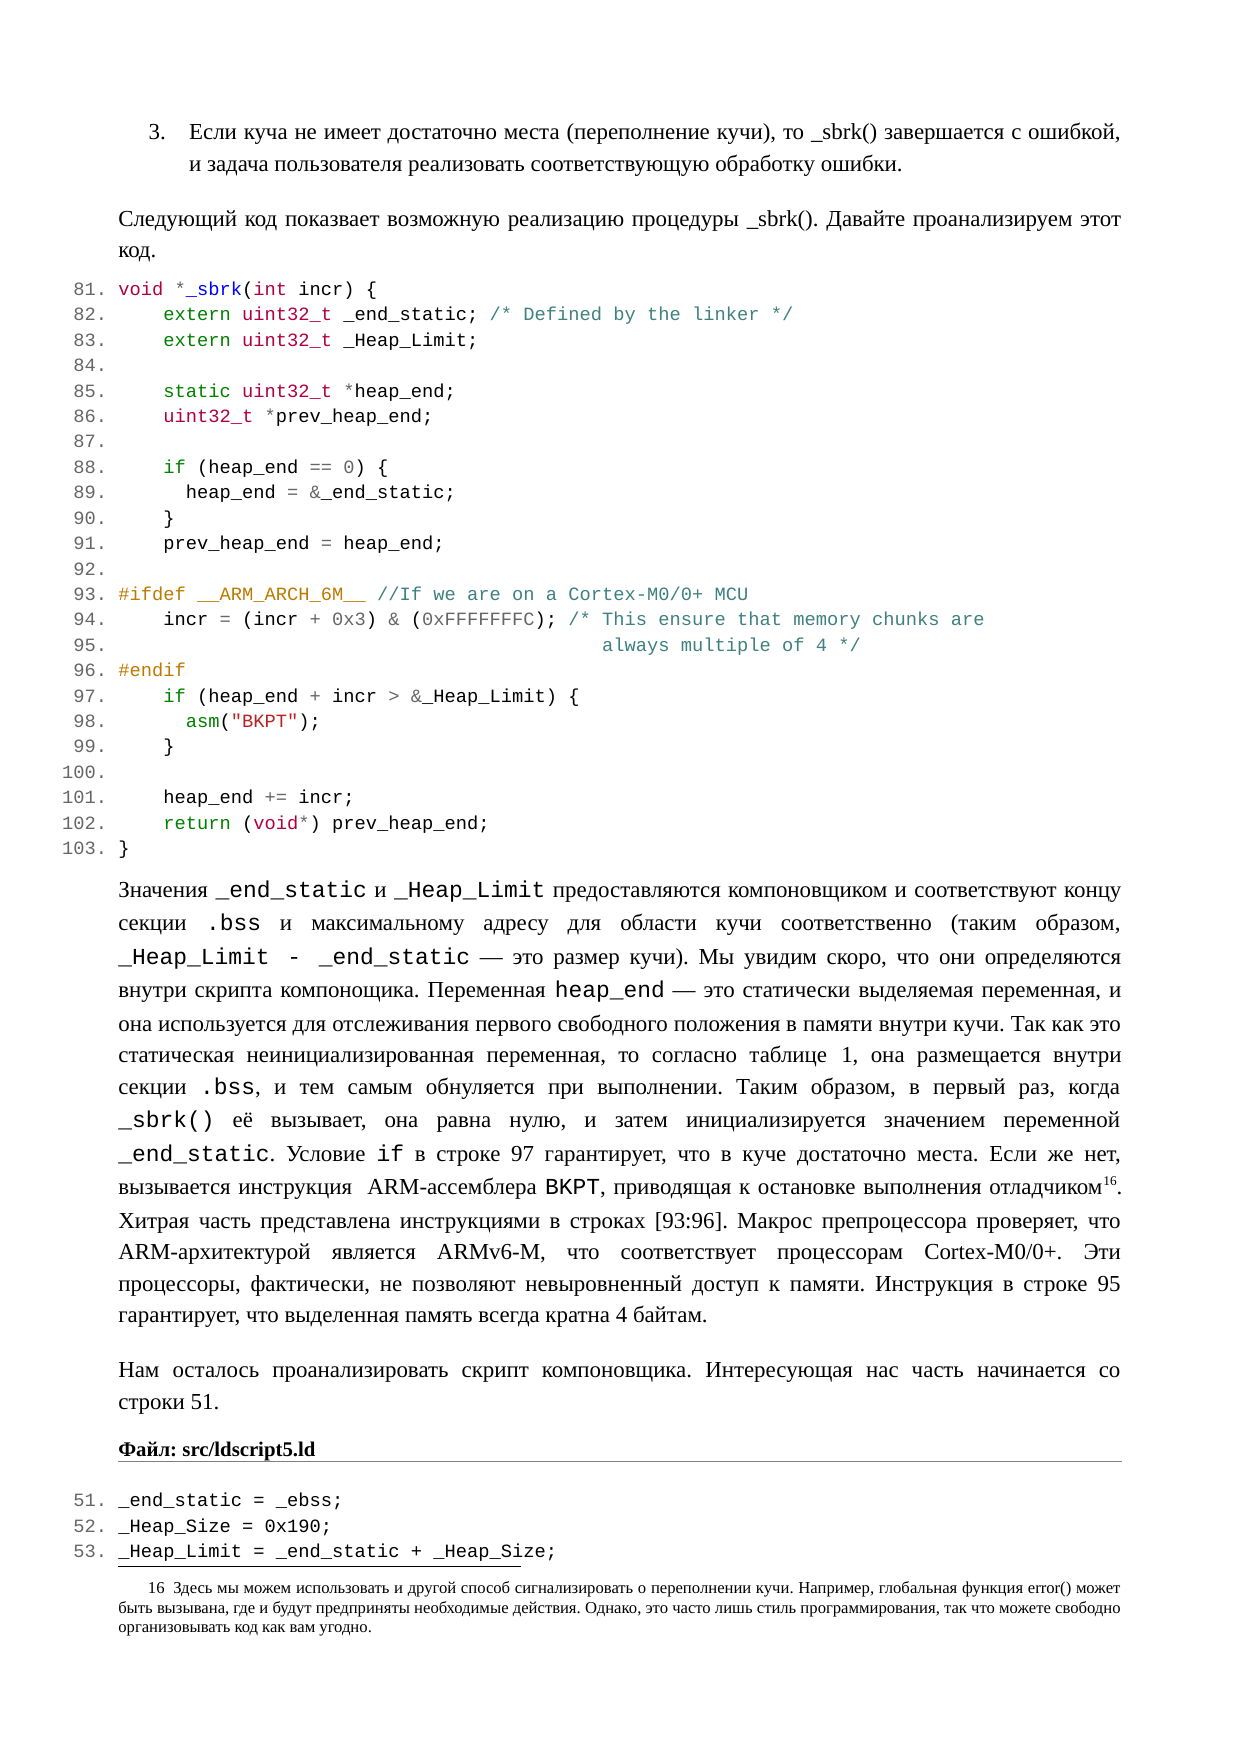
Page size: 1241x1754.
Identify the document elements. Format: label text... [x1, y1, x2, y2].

list _Heap_Limit = _end_static + _Heap_Size; [118, 1542, 1122, 1563]
text Файл: src/ldscript5.ld [118, 1437, 1122, 1461]
list #ifdef __ARM_ARCH_6M__ //If we are on a Cortex-M0/0+ MCU [118, 585, 1122, 606]
list uint32_t *prev_heap_end; [118, 407, 1122, 428]
list prev_heap_end = heap_end; [118, 534, 1122, 555]
text Следующий код показвает возможную реализацию процедуры _sbrk(). Давайте проанализируем этот код. [118, 205, 1122, 263]
list heap_end = &_end_static; [118, 483, 1122, 504]
text Нам осталось проанализировать скрипт компоновщика. Интересующая нас часть начинается со строки 51. [118, 1356, 1122, 1414]
list extern uint32_t _end_static; /* Defined by the linker */ [118, 305, 1122, 326]
list #endif [118, 661, 1122, 682]
list incr = (incr + 0x3) & (0xFFFFFFFC); /* This ensure that memory chunks are [118, 610, 1122, 631]
list asm("BKPT"); [118, 712, 1122, 733]
text Значения _end_static и _Heap_Limit предоставляются компоновщиком и соответствуют концу секции .bss и максимальному адресу для области кучи соответственно (таким образом, _Heap_Limit - _end_static — это размер кучи). Мы увидим скоро, что они определяются внутри скрипта компонощика. Переменная heap_end — это статически выделяемая переменная, и она используется для отслеживания первого свободного положения в памяти внутри кучи. Так как это статическая неинициализированная переменная, то согласно таблице 1, она размещается внутри секции .bss, и тем самым обнуляется при выполнении. Таким образом, в первый раз, когда _sbrk() её вызывает, она равна нулю, и затем инициализируется значением переменной _end_static. Условие if в строке 97 гарантирует, что в куче достаточно места. Если же нет, вызывается инструкция ARM-ассемблера BKPT, приводящая к остановке выполнения отладчиком. Хитрая часть представлена инструкциями в строках [93:96]. Макрос препроцессора проверяет, что ARM-архитектурой является ARMv6-M, что соответствует процессорам Cortex-M0/0+. Эти процессоры, фактически, не позволяют невыровненный доступ к памяти. Инструкция в строке 95 гарантирует, что выделенная память всегда кратна 4 байтам. [118, 876, 1122, 1328]
list void *_sbrk(int incr) { [118, 280, 1122, 301]
list if (heap_end == 0) { [118, 458, 1122, 479]
list if (heap_end + incr > &_Heap_Limit) { [118, 686, 1122, 708]
list _Heap_Size = 0x190; [118, 1517, 1122, 1538]
list } [118, 839, 1122, 860]
list return (void*) prev_heap_end; [118, 813, 1122, 835]
list } [118, 737, 1122, 758]
list static uint32_t *heap_end; [118, 381, 1122, 403]
text Здесь мы можем использовать и другой способ сигнализировать о переполнении кучи. Например, глобальная функция error() может быть вызывана, где и будут предприняты необходимые действия. Однако, это часто лишь стиль программирования, так что можете свободно организовывать код как вам угодно. [118, 1578, 1122, 1636]
list _end_static = _ebss; [118, 1491, 1122, 1512]
list always multiple of 4 */ [118, 636, 1122, 657]
list heap_end += incr; [118, 788, 1122, 809]
list extern uint32_t _Heap_Limit; [118, 331, 1122, 352]
list } [118, 508, 1122, 530]
list Если куча не имеет достаточно места (переполнение кучи), то _sbrk() завершается с ошибкой, и задача пользователя реализовать соответствующую обработку ошибки. [165, 118, 1122, 176]
